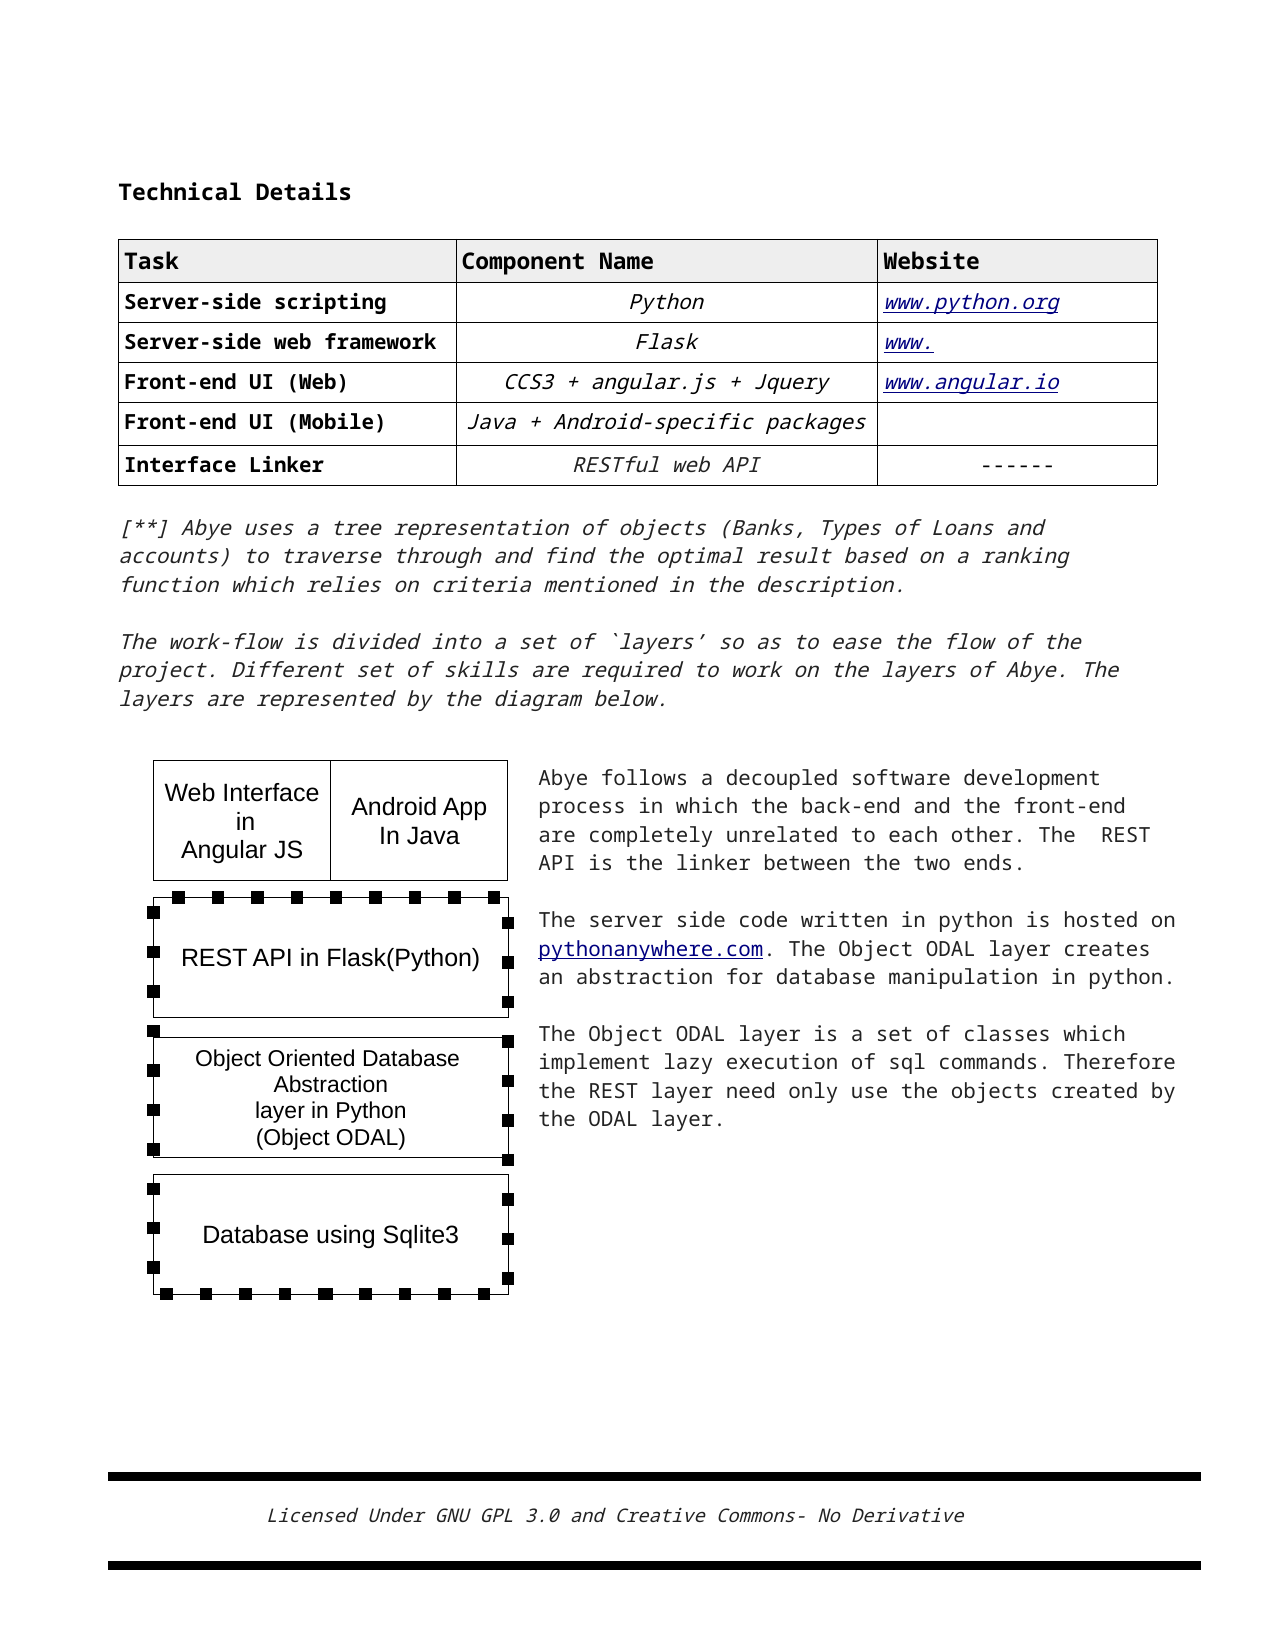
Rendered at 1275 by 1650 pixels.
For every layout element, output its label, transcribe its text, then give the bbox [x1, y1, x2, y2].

table_cell www.python.org [878, 283, 1157, 322]
table_header Website [878, 240, 1157, 282]
table_cell Interface Linker [119, 446, 456, 484]
text [**] Abye uses a tree representation of objects (Banks, Types of Loans and accounts) to traverse through and find the optimal result based on a ranking function which relies on criteria mentioned in the description. [118, 513, 1157, 598]
table_cell www.angular.io [878, 363, 1157, 402]
table_cell CCS3 + angular.js + Jquery [457, 363, 877, 402]
table_cell Flask [457, 323, 877, 362]
table_cell Python [457, 283, 877, 322]
text Abye follows a decoupled software development process in which the back-end and the front-end are completely unrelated to each other. The REST API is the linker between the two ends. [538, 763, 1188, 877]
text The work-flow is divided into a set of `layers’ so as to ease the flow of the project. Different set of skills are required to work on the layers of Abye. The layers are represented by the diagram below. [118, 627, 1157, 712]
table_cell Server-side web framework [119, 323, 456, 362]
table_cell ------ [878, 446, 1157, 484]
table_cell [878, 403, 1157, 444]
table_cell Front-end UI (Web) [119, 363, 456, 402]
text The Object ODAL layer is a set of classes which implement lazy execution of sql commands. Therefore the REST layer need only use the objects created by the ODAL layer. [538, 1019, 1188, 1133]
table_cell Server-side scripting [119, 283, 456, 322]
table_cell RESTful web API [457, 446, 877, 484]
text Technical Details [118, 176, 1157, 208]
table_cell Front-end UI (Mobile) [119, 403, 456, 444]
text The server side code written in python is hosted on pythonanywhere.com. The Object ODAL layer creates an abstraction for database manipulation in python. [538, 905, 1188, 991]
table_header Component Name [457, 240, 877, 282]
table_cell www. [878, 323, 1157, 362]
table_cell Java + Android-specific packages [457, 403, 877, 444]
table_header Task [119, 240, 456, 282]
